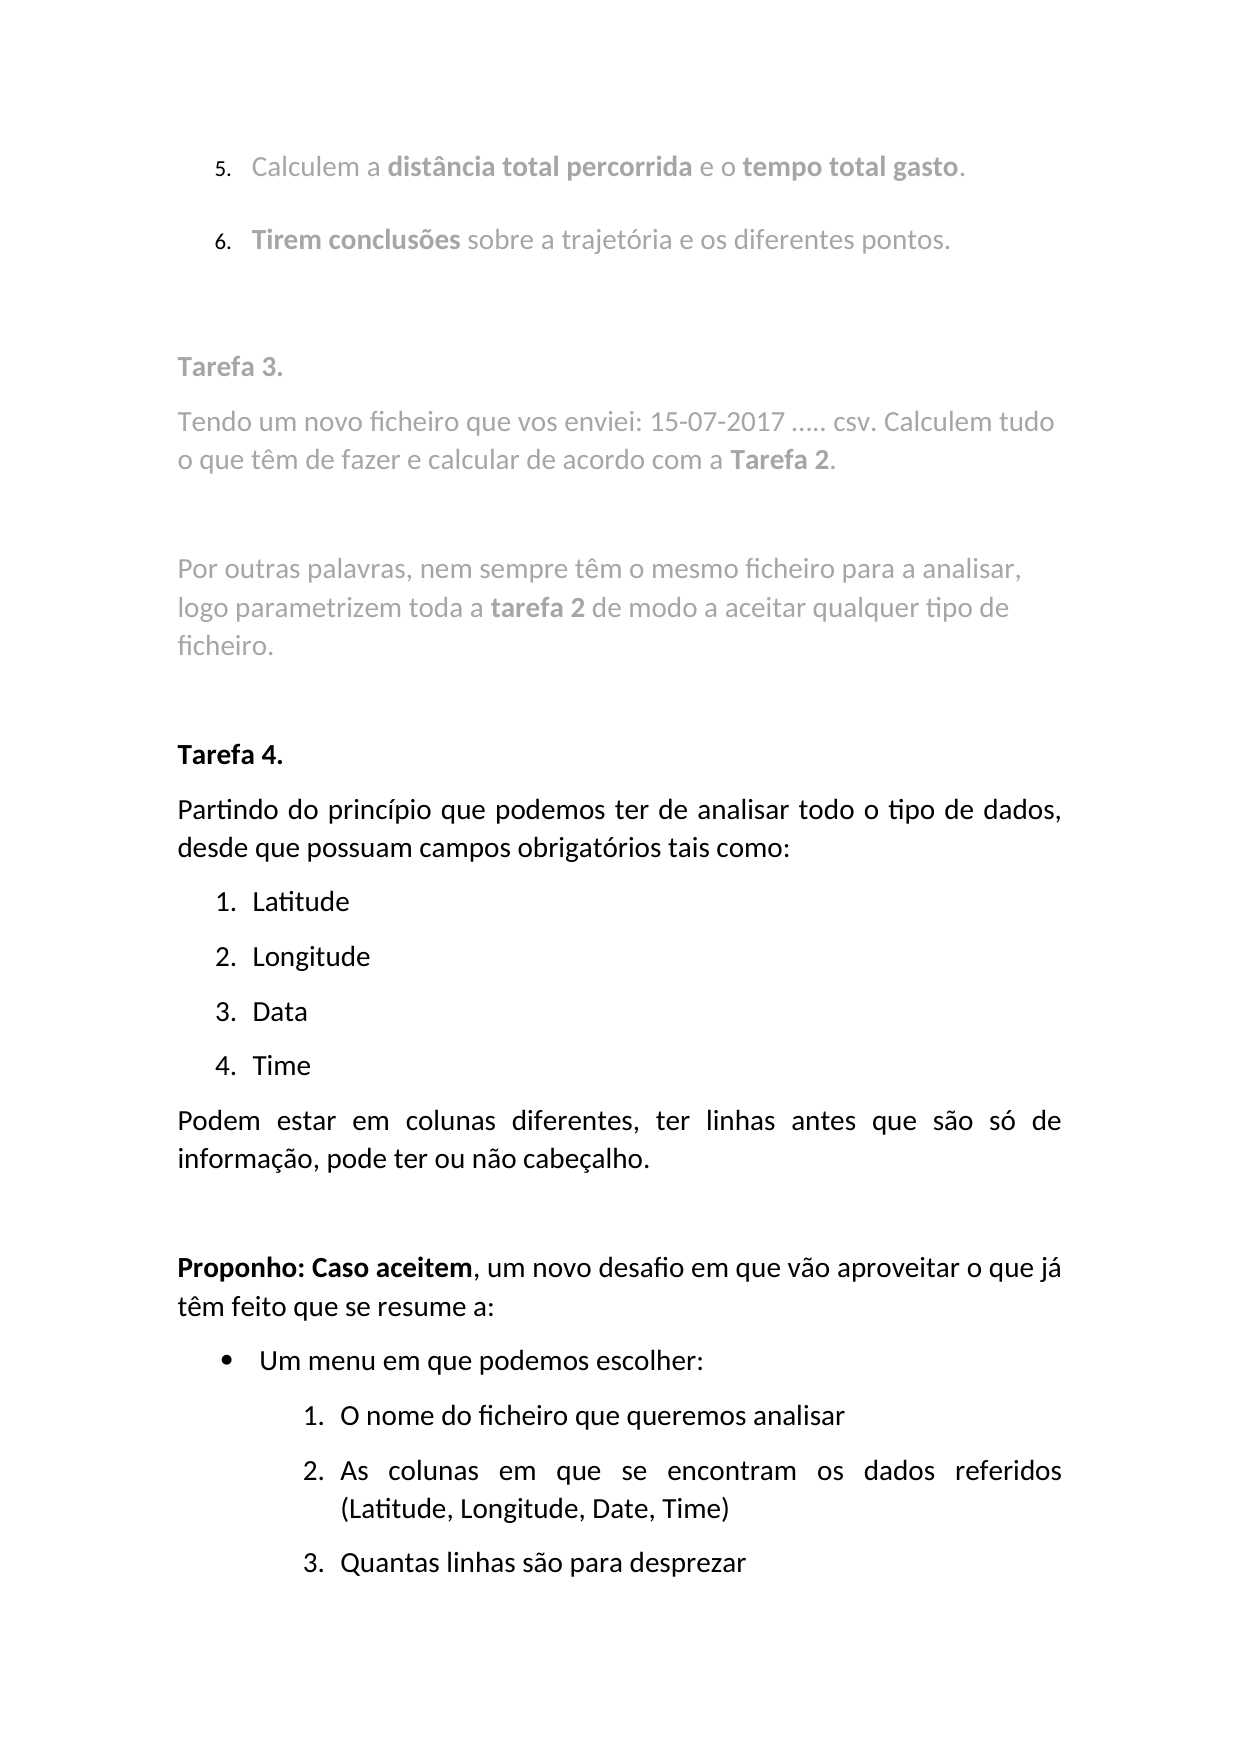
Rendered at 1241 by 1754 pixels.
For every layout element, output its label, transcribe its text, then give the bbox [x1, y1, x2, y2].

list Um menu em que podemos escolher: [222, 1342, 1063, 1378]
list Longitude [215, 938, 1063, 974]
list As colunas em que se encontram os dados referidos (Latitude, Longitude, Date, Time) [303, 1452, 1063, 1525]
text Tarefa 3. [177, 348, 1063, 384]
text Podem estar em colunas diferentes, ter linhas antes que são só de informação, pode ter ou não cabeçalho. [177, 1102, 1063, 1176]
text Por outras palavras, nem sempre têm o mesmo ficheiro para a analisar, logo parametrizem toda a tarefa 2 de modo a aceitar qualquer tipo de ficheiro. [177, 551, 1063, 662]
text Tendo um novo ficheiro que vos enviei: 15-07-2017 ….. csv. Calculem tudo o que têm de fazer e calcular de acordo com a Tarefa 2. [177, 403, 1063, 477]
list Time [215, 1047, 1063, 1083]
text Proponho: Caso aceitem, um novo desafio em que vão aproveitar o que já têm feito que se resume a: [177, 1249, 1063, 1323]
text Partindo do princípio que podemos ter de analisar todo o tipo de dados, desde que possuam campos obrigatórios tais como: [177, 791, 1063, 864]
list Quantas linhas são para desprezar [303, 1544, 1063, 1580]
list O nome do ficheiro que queremos analisar [303, 1397, 1063, 1433]
list Data [215, 993, 1063, 1028]
text Tarefa 4. [177, 736, 1063, 772]
list Latitude [215, 883, 1063, 919]
list Tirem conclusões sobre a trajetória e os diferentes pontos. [214, 221, 1063, 256]
list Calculem a distância total percorrida e o tempo total gasto. [214, 148, 1063, 183]
